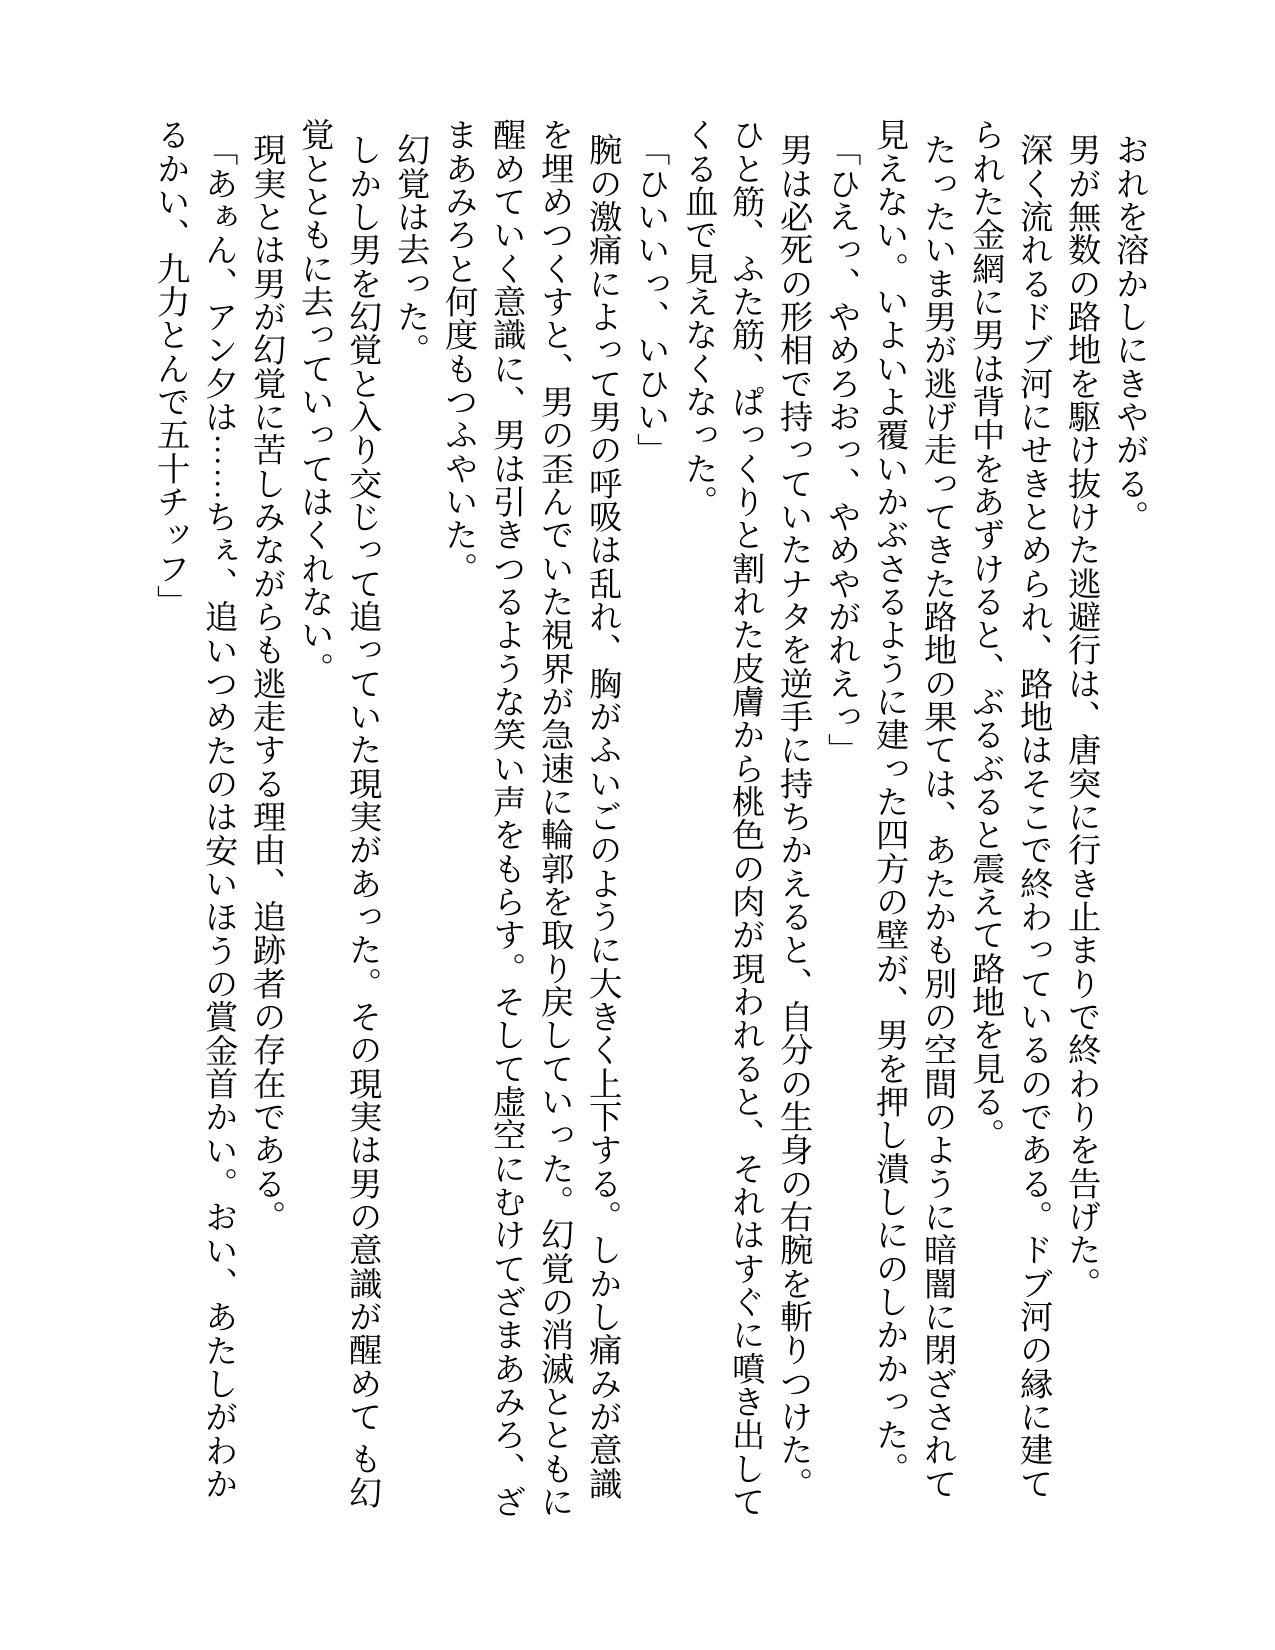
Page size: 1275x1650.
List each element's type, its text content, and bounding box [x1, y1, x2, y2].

text たったいま男が逃げ走ってきた路地の果ては、あたかも別の空間のように暗闇に閉ざされて見えない。いよいよ覆いかぶさるように建った四方の壁が、男を押し潰しにのしかかった。 [869, 118, 965, 1532]
text 「ひいいっ、いひい」 [630, 118, 678, 1532]
text しかし男を幻覚と入り交じって追っていた現実があった。その現実は男の意識が醒めて も幻覚とともに去っていってはくれない。 [294, 118, 390, 1532]
text 「あぁん、アン夕は……ちぇ、追いつめたのは安いほうの賞金首かい。おい、あたしがわかるかい、九力とんで五十チッフ」 [151, 118, 246, 1532]
text 男は必死の形相で持っていたナタを逆手に持ちかえると、自分の生身の右腕を斬りつけた。ひと筋、ふた筋、ぱっくりと割れた皮膚から桃色の肉が現われると、それはすぐに噴き出してくる血で見えなくなった。 [678, 118, 821, 1532]
text 現実とは男が幻覚に苦しみながらも逃走する理由、追跡者の存在である。 [246, 118, 294, 1532]
text 深く流れるドブ河にせきとめられ、路地はそこで終わっているのである。ドブ河の縁に建てられた金網に男は背中をあずけると、ぶるぶると震えて路地を見る。 [965, 118, 1061, 1532]
text 腕の激痛によって男の呼吸は乱れ、胸がふいごのように大きく上下する。しかし痛みが意識を埋めつくすと、男の歪んでいた視界が急速に輪郭を取り戻していった。幻覚の消滅とともに醒めていく意識に、男は引きつるような笑い声をもらす。そして虚空にむけてざまあみろ、ざまあみろと何度もつふやいた。 [438, 118, 630, 1532]
text 「ひえっ、やめろおっ、やめやがれえっ」 [821, 118, 869, 1532]
text 幻覚は去った。 [390, 118, 438, 1532]
text 男が無数の路地を駆け抜けた逃避行は、唐突に行き止まりで終わりを告げた。 [1061, 118, 1109, 1532]
text おれを溶かしにきやがる。 [1109, 118, 1157, 1532]
